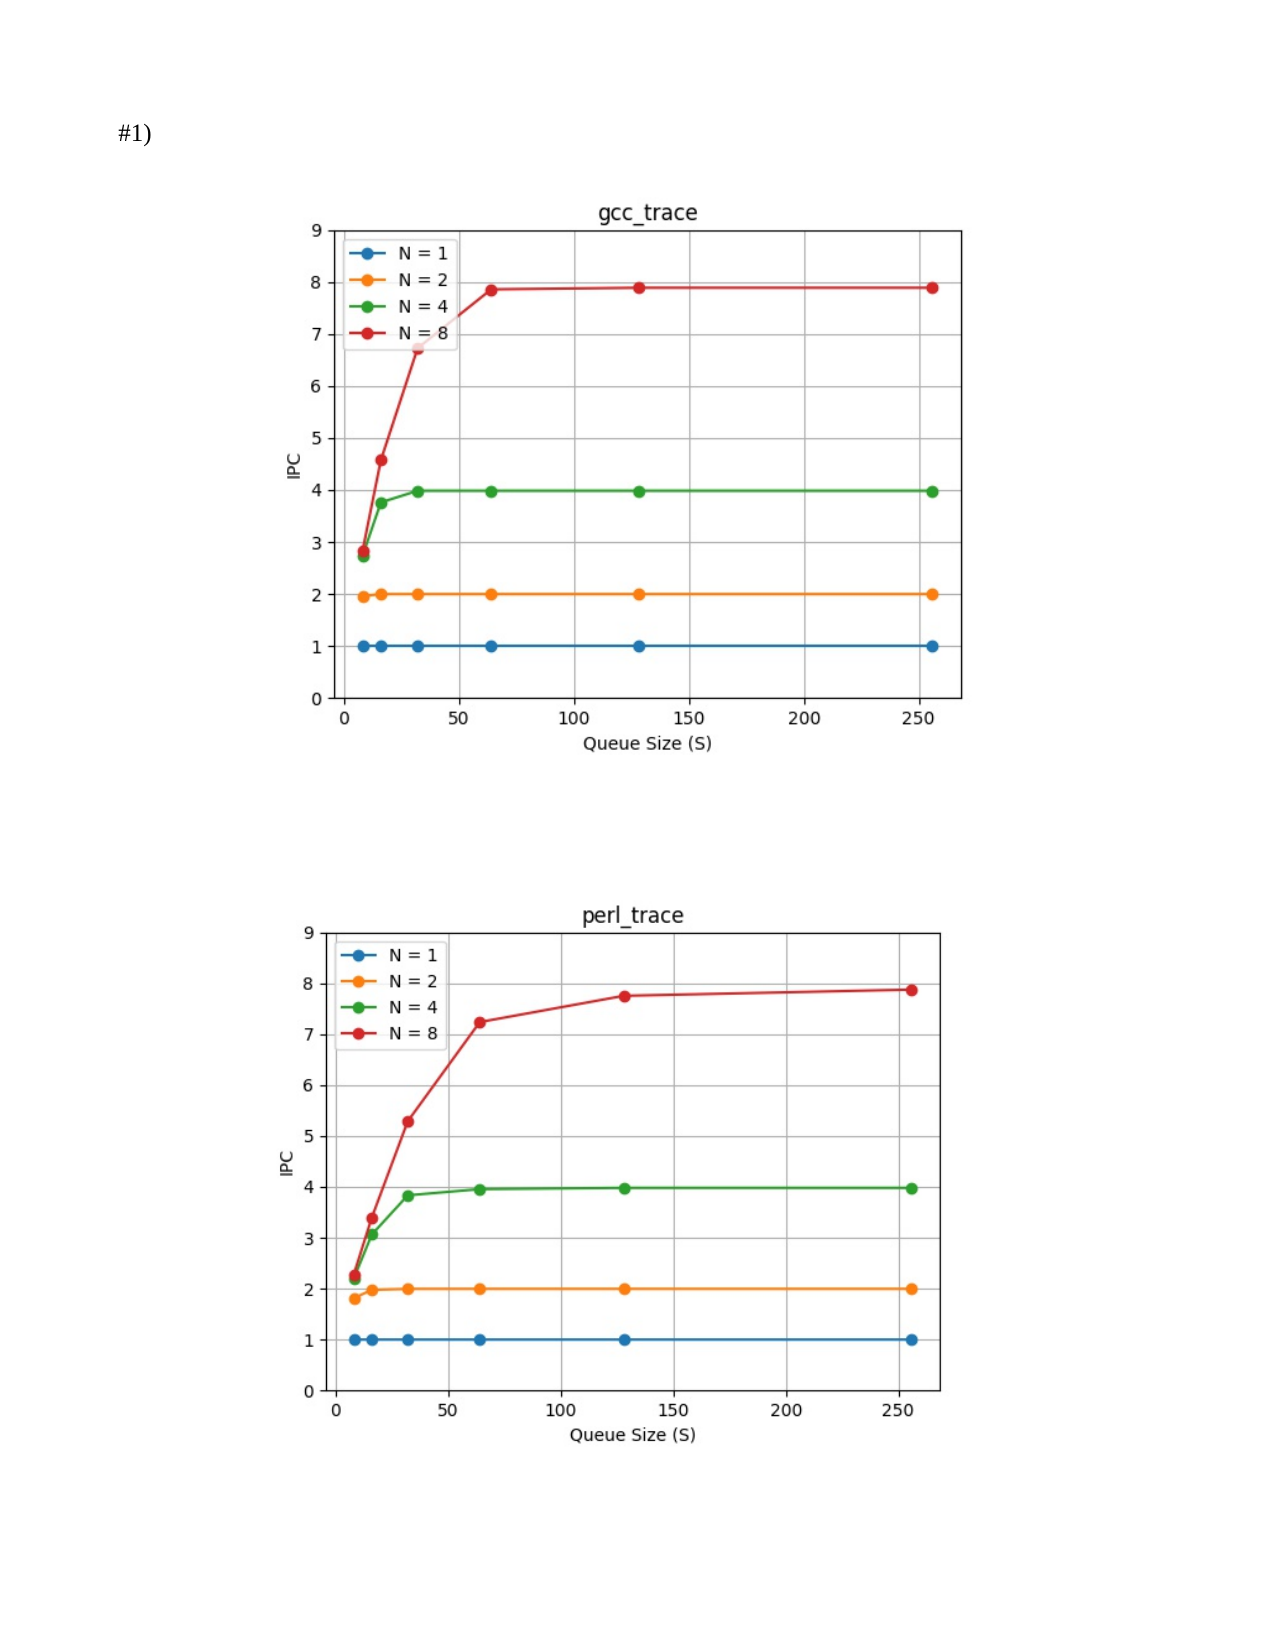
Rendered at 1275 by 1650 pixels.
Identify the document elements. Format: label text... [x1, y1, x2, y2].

text #1) [118, 118, 1157, 147]
picture [227, 862, 1019, 1456]
picture [233, 157, 1042, 765]
